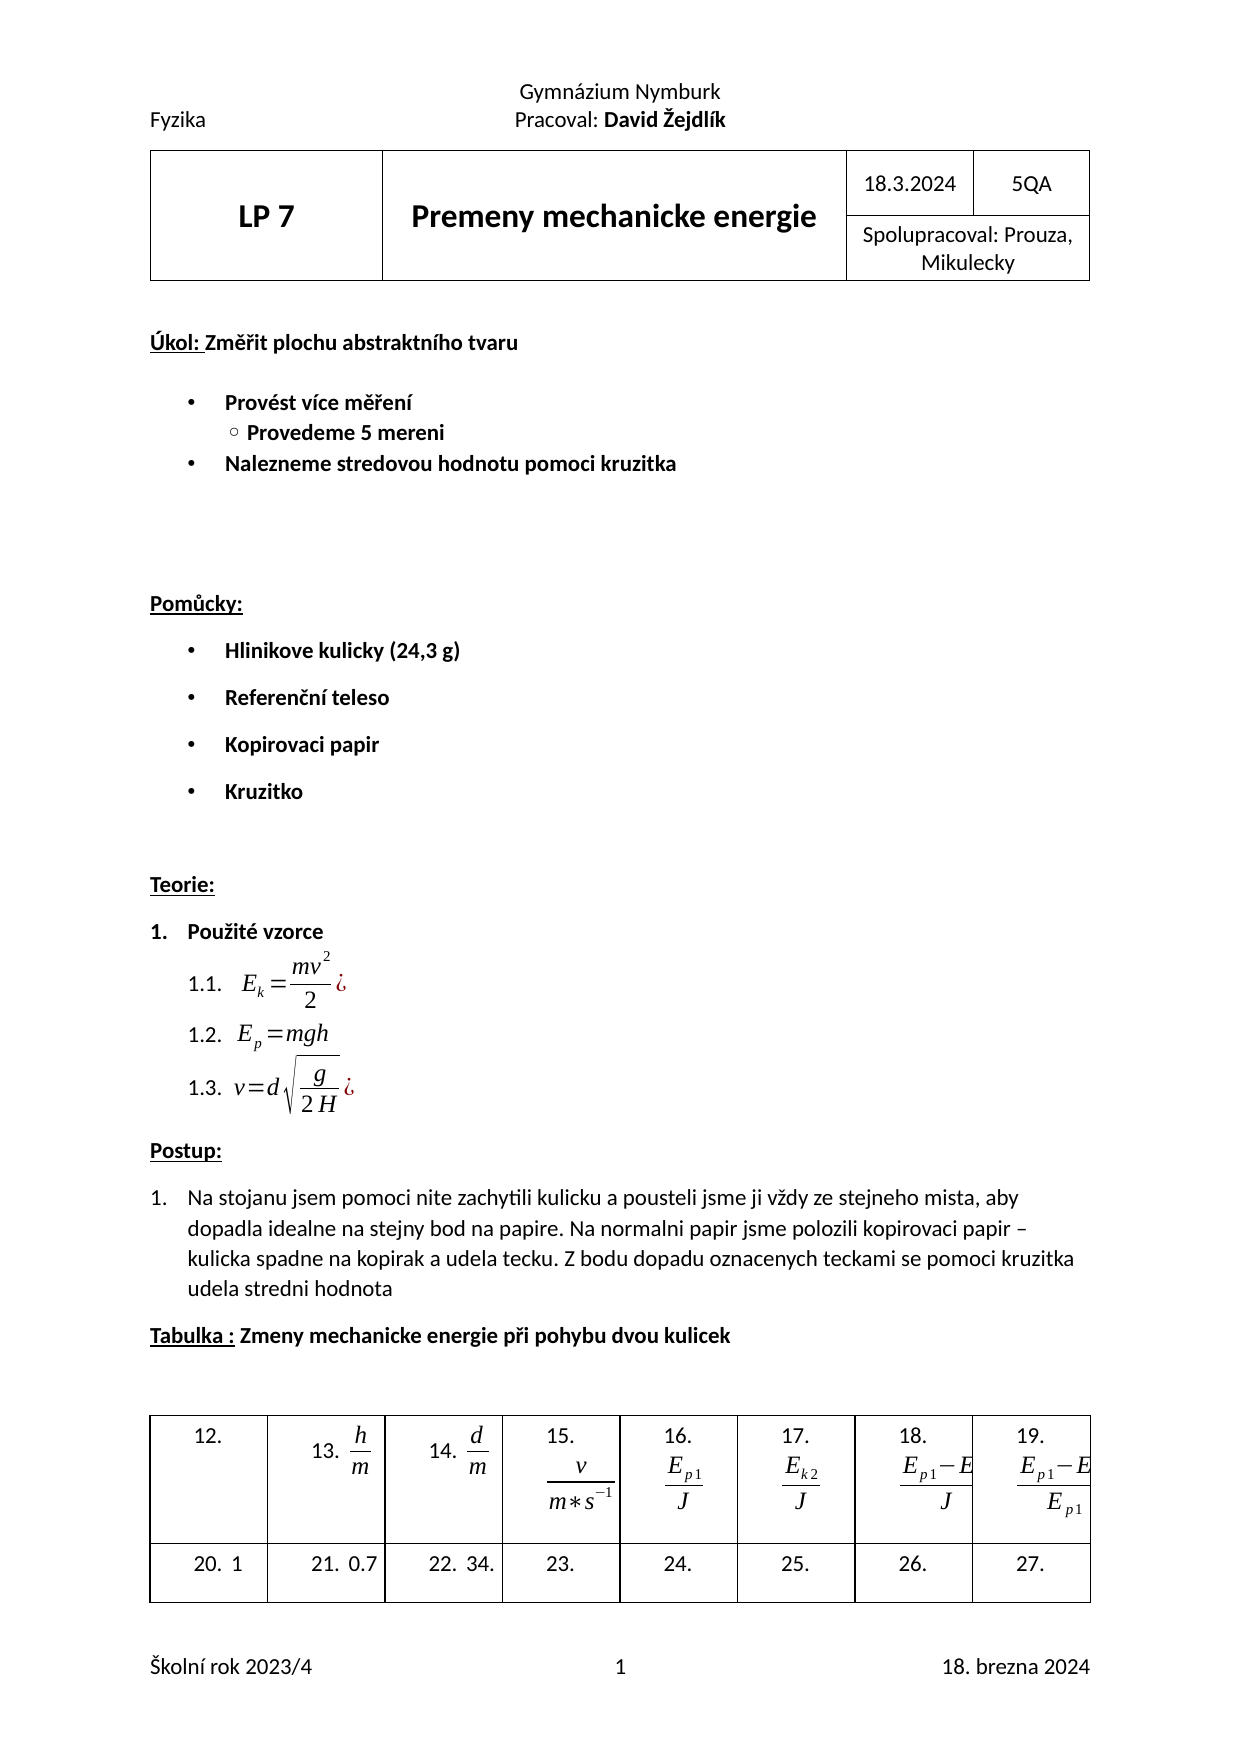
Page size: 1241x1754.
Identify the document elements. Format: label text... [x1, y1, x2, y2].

table_header [151, 1416, 267, 1543]
list Provést více měření [187, 388, 1090, 416]
list Nalezneme stredovou hodnotu pomoci kruzitka [187, 449, 1090, 477]
list Úkol: Změřit plochu abstraktního tvaru [150, 328, 1090, 356]
list Provedeme 5 mereni [225, 418, 1090, 447]
table_header [963, 1458, 972, 1472]
table_cell 34.2 [386, 1544, 502, 1602]
table_header 5QA [974, 151, 1089, 215]
text Postup: [150, 1137, 1090, 1164]
table_cell 0.723 [268, 1544, 384, 1602]
table_cell Spolupracoval: Prouza, Mikulecky [847, 216, 1089, 280]
list Hlinikove kulicky (24,3 g) [187, 636, 1090, 664]
table_header [856, 1416, 972, 1543]
text Teorie: [150, 871, 1090, 899]
text Pomůcky: [150, 589, 1090, 617]
table_cell 1 [151, 1544, 267, 1602]
list Na stojanu jsem pomoci nite zachytili kulicku a pousteli jsme ji vždy ze stejneho mista, aby dopadla idealne na stejny bod na papire. Na normalni papir jsme polozili kopirovaci papir – kulicka spadne na kopirak a udela tecku. Z bodu dopadu oznacenych teckami se pomoci kruzitka udela stredni hodnota [150, 1183, 1090, 1302]
table_header [621, 1416, 737, 1543]
table_cell [621, 1544, 737, 1602]
table_header [738, 1416, 854, 1543]
list Kruzitko [187, 777, 1090, 805]
table_header [973, 1416, 1090, 1543]
table_header Premeny mechanicke energie [383, 151, 846, 280]
text Tabulka : Zmeny mechanicke energie při pohybu dvou kulicek [150, 1321, 1090, 1349]
table_cell [973, 1544, 1090, 1602]
table_cell [738, 1544, 854, 1602]
table_header [268, 1416, 384, 1543]
table_header [386, 1416, 502, 1543]
table_header 18.3.2024 [847, 151, 973, 215]
table_header LP 7 [151, 151, 382, 280]
list Použité vzorce [150, 917, 1090, 946]
list Kopirovaci papir [187, 730, 1090, 758]
table_cell [503, 1544, 619, 1602]
table_cell [856, 1544, 972, 1602]
list Referenční teleso [187, 683, 1090, 711]
table_header [503, 1416, 619, 1543]
